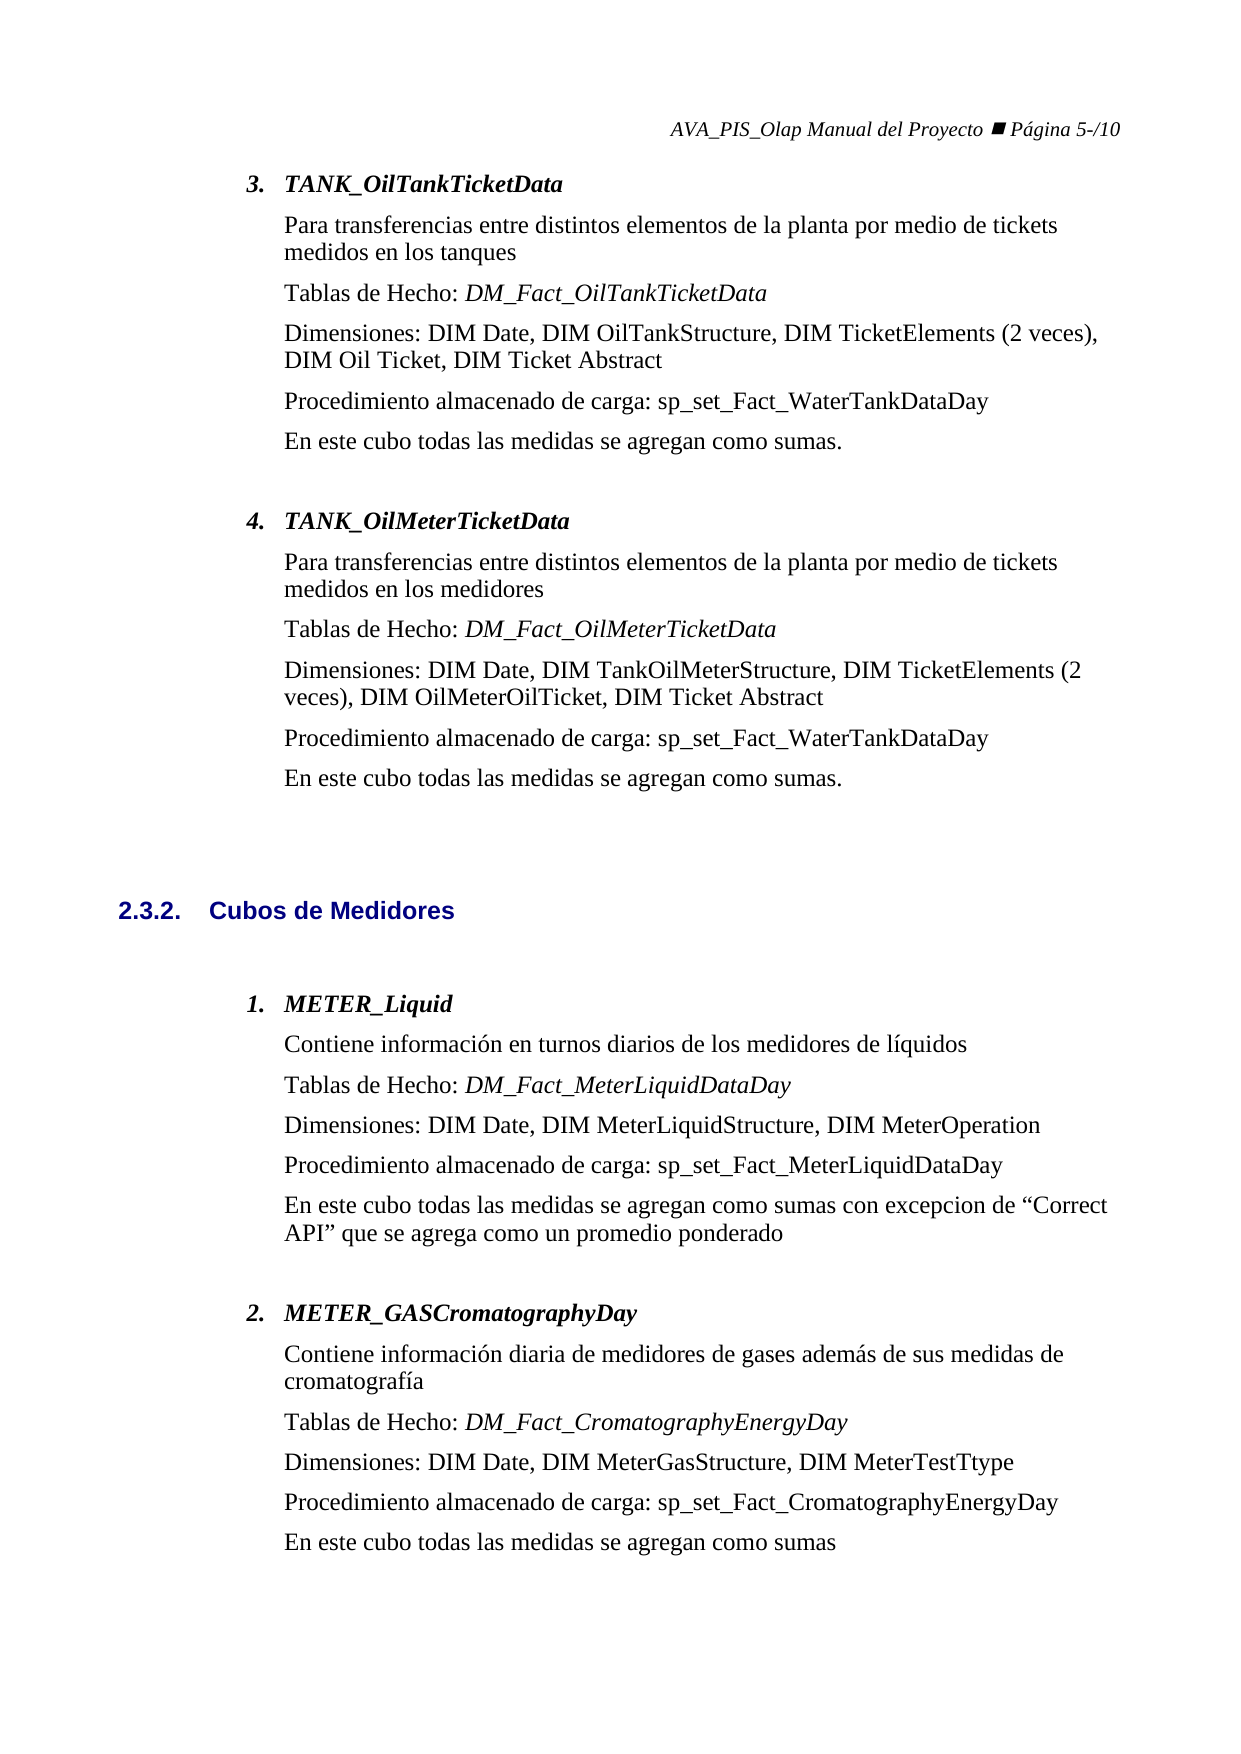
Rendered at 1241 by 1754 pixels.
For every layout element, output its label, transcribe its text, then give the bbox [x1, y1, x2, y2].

list TANK_OilMeterTicketData [246, 507, 1122, 535]
list METER_Liquid [246, 990, 1122, 1018]
list En este cubo todas las medidas se agregan como sumas. [246, 764, 1122, 792]
list Dimensiones: DIM Date, DIM TankOilMeterStructure, DIM TicketElements (2 veces), DIM OilMeterOilTicket, DIM Ticket Abstract [246, 656, 1122, 711]
list Procedimiento almacenado de carga: sp_set_Fact_CromatographyEnergyDay [246, 1488, 1122, 1516]
list Tablas de Hecho: DM_Fact_OilMeterTicketData [246, 616, 1122, 643]
list Procedimiento almacenado de carga: sp_set_Fact_WaterTankDataDay [246, 387, 1122, 414]
subtitle Cubos de Medidores [118, 897, 1122, 925]
list Para transferencias entre distintos elementos de la planta por medio de tickets medidos en los medidores [246, 548, 1122, 603]
list Procedimiento almacenado de carga: sp_set_Fact_MeterLiquidDataDay [246, 1151, 1122, 1179]
list Dimensiones: DIM Date, DIM MeterLiquidStructure, DIM MeterOperation [246, 1111, 1122, 1139]
list Tablas de Hecho: DM_Fact_CromatographyEnergyDay [246, 1408, 1122, 1435]
list Tablas de Hecho: DM_Fact_MeterLiquidDataDay [246, 1071, 1122, 1098]
list Contiene información diaria de medidores de gases además de sus medidas de cromatografía [246, 1340, 1122, 1395]
list Procedimiento almacenado de carga: sp_set_Fact_WaterTankDataDay [246, 724, 1122, 751]
list Dimensiones: DIM Date, DIM MeterGasStructure, DIM MeterTestTtype [246, 1448, 1122, 1476]
list Tablas de Hecho: DM_Fact_OilTankTicketData [246, 279, 1122, 306]
list METER_GASCromatographyDay [246, 1299, 1122, 1327]
list En este cubo todas las medidas se agregan como sumas. [246, 427, 1122, 455]
list TANK_OilTankTicketData [246, 171, 1122, 198]
list Para transferencias entre distintos elementos de la planta por medio de tickets medidos en los tanques [246, 211, 1122, 266]
list En este cubo todas las medidas se agregan como sumas con excepcion de “Correct API” que se agrega como un promedio ponderado [246, 1191, 1122, 1247]
list Dimensiones: DIM Date, DIM OilTankStructure, DIM TicketElements (2 veces), DIM Oil Ticket, DIM Ticket Abstract [246, 319, 1122, 374]
list Contiene información en turnos diarios de los medidores de líquidos [246, 1031, 1122, 1058]
list En este cubo todas las medidas se agregan como sumas [246, 1528, 1122, 1556]
